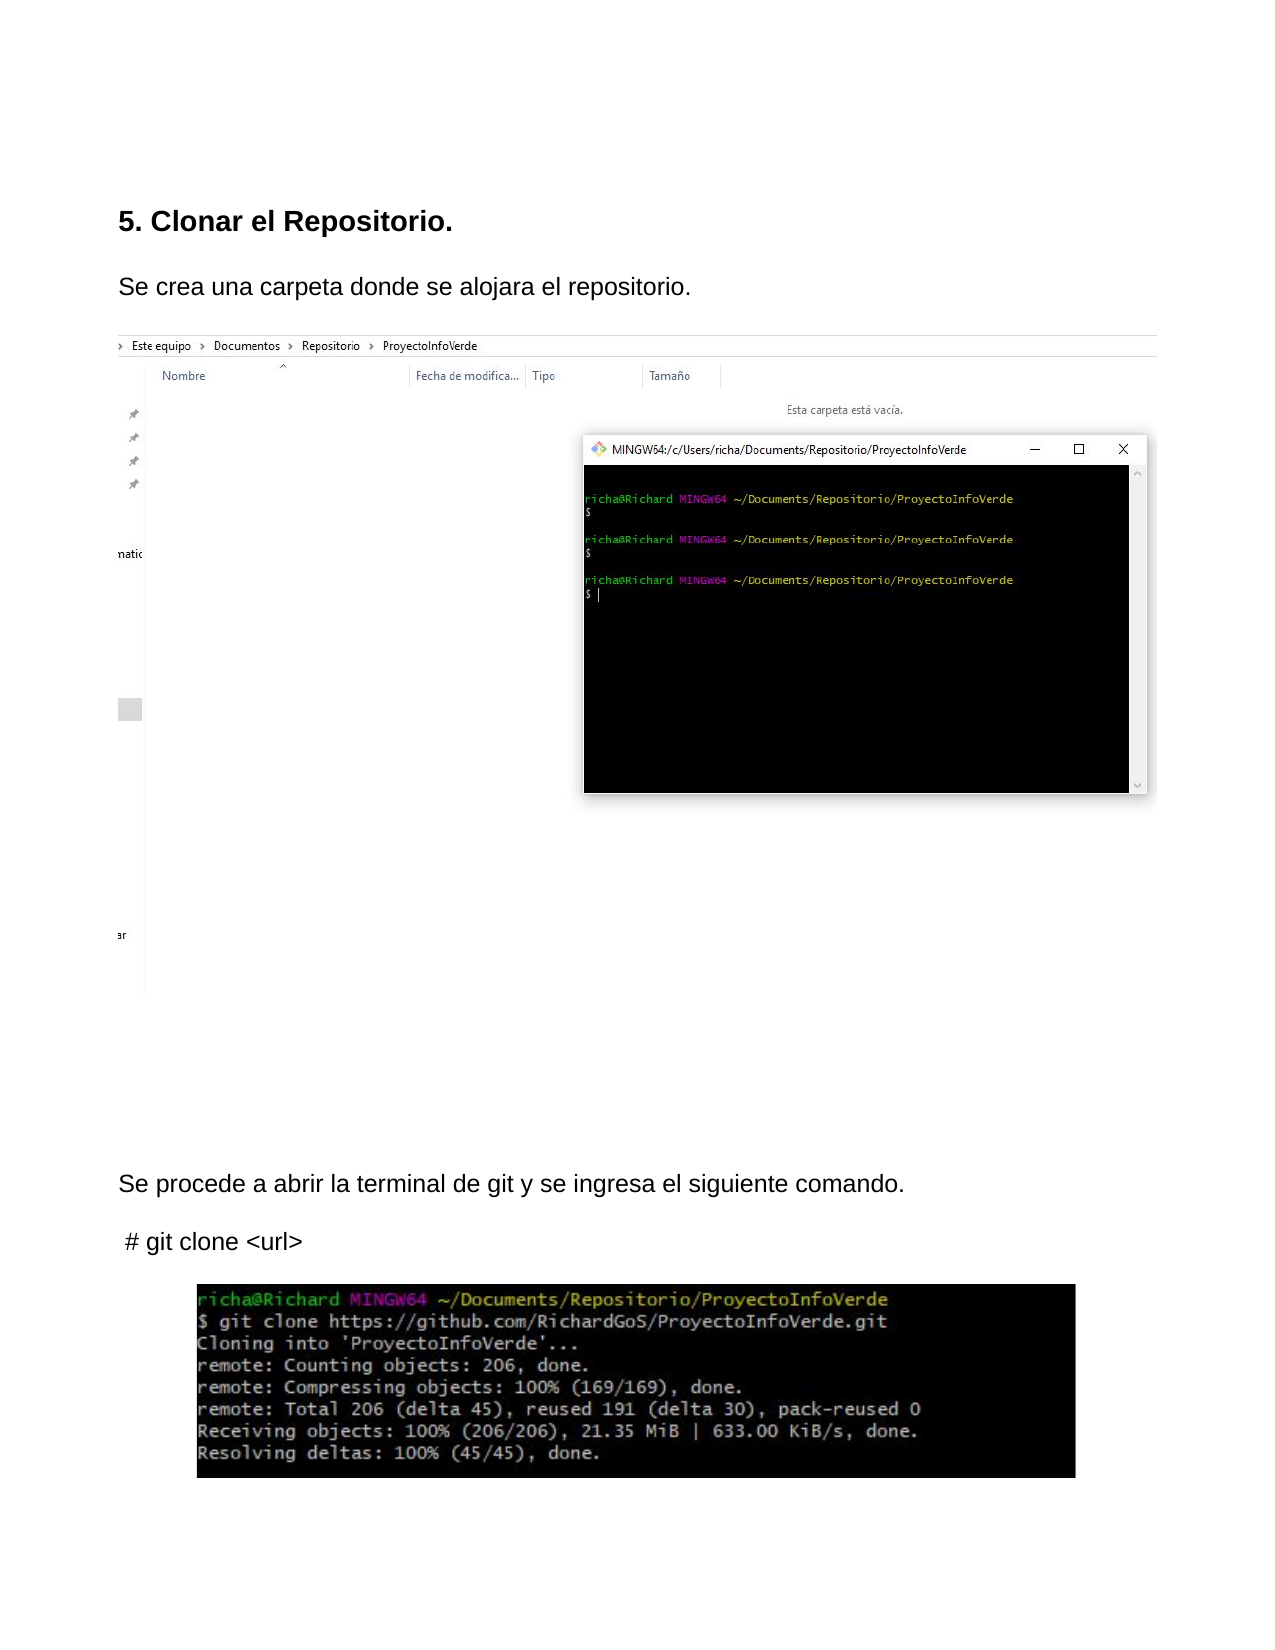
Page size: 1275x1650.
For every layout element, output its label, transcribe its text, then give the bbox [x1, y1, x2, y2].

picture [196, 1284, 1079, 1478]
text Se crea una carpeta donde se alojara el repositorio. [118, 271, 1157, 300]
text Se procede a abrir la terminal de git y se ingresa el siguiente comando. [118, 1169, 1157, 1198]
picture [118, 333, 1157, 997]
text 5. Clonar el Repositorio. [118, 204, 1157, 238]
text # git clone <url> [118, 1227, 1157, 1256]
